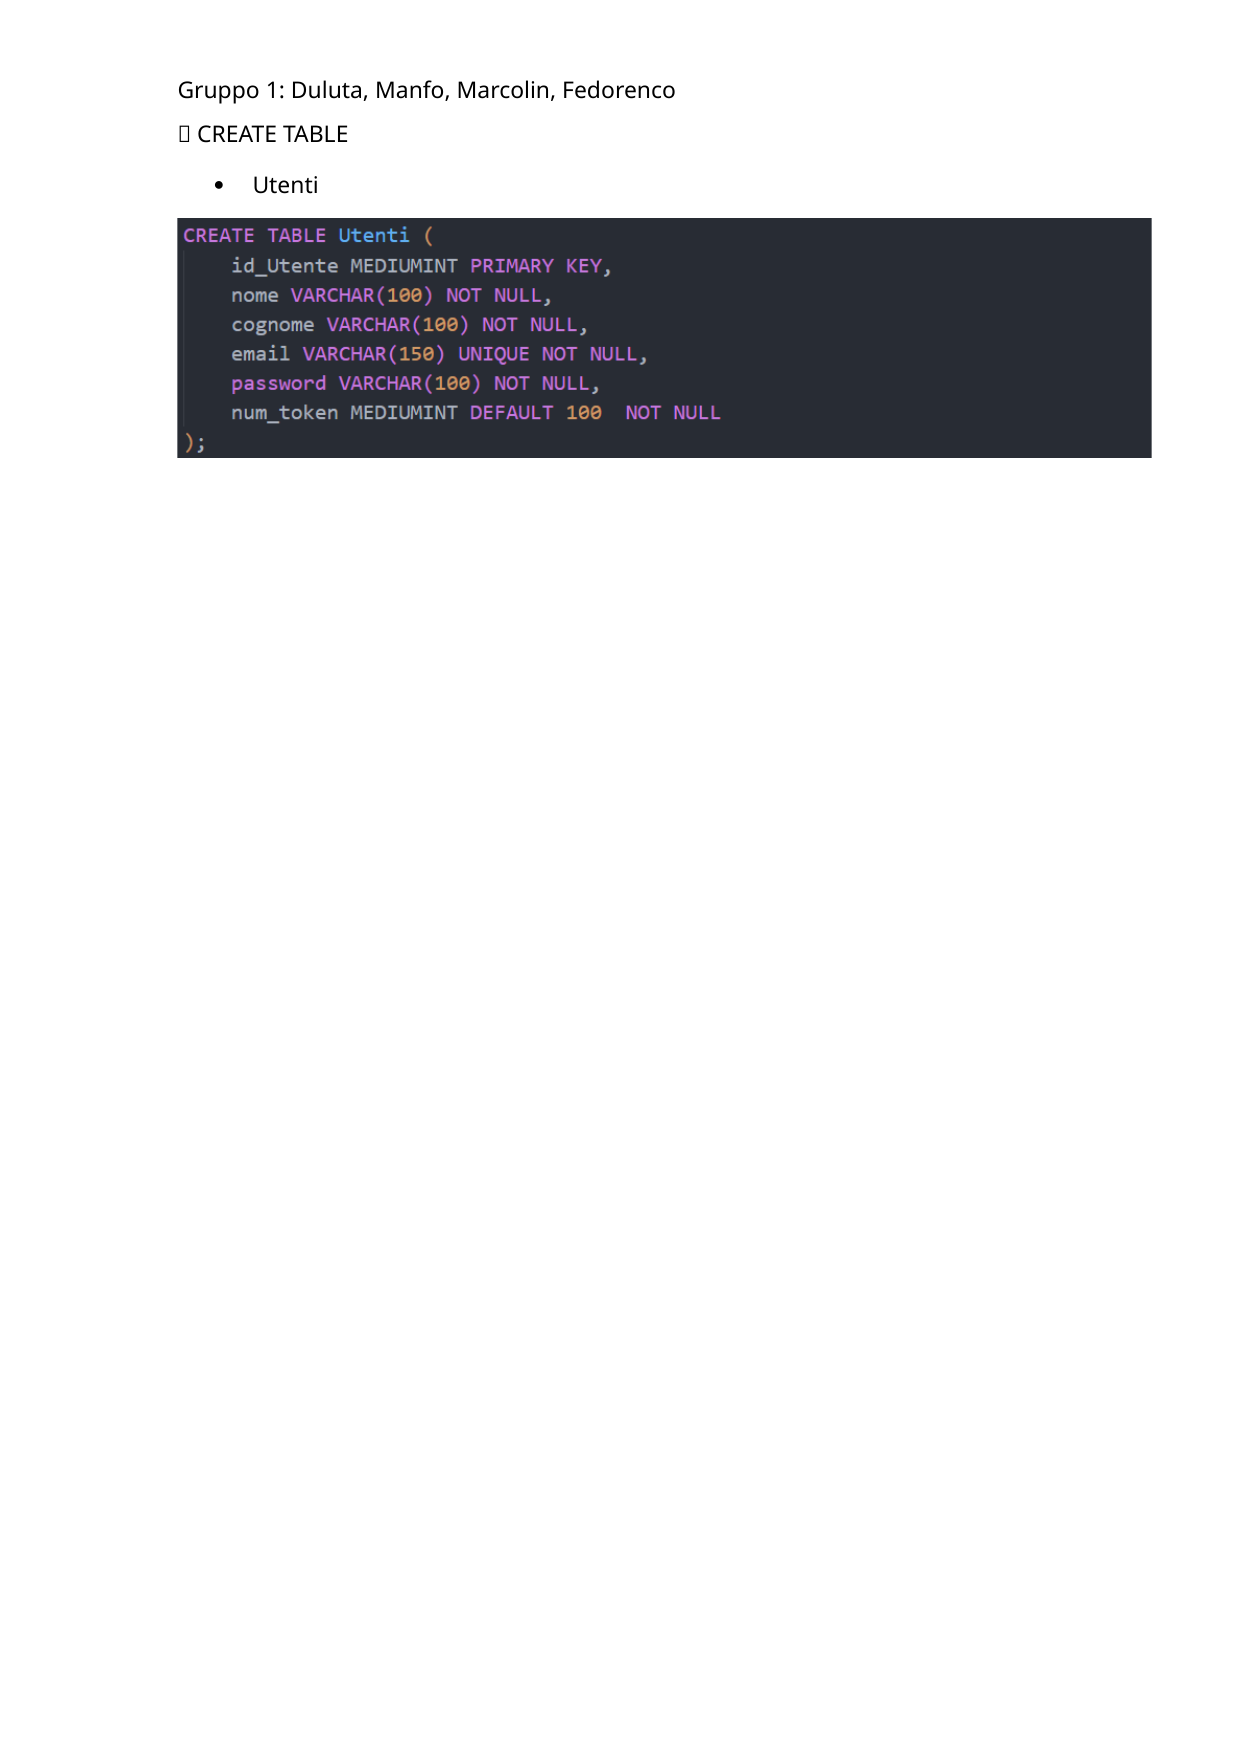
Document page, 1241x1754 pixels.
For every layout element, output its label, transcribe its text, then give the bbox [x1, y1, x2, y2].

list Utenti [215, 168, 1152, 200]
picture [177, 218, 1152, 458]
text ✅ CREATE TABLE [177, 118, 1152, 149]
